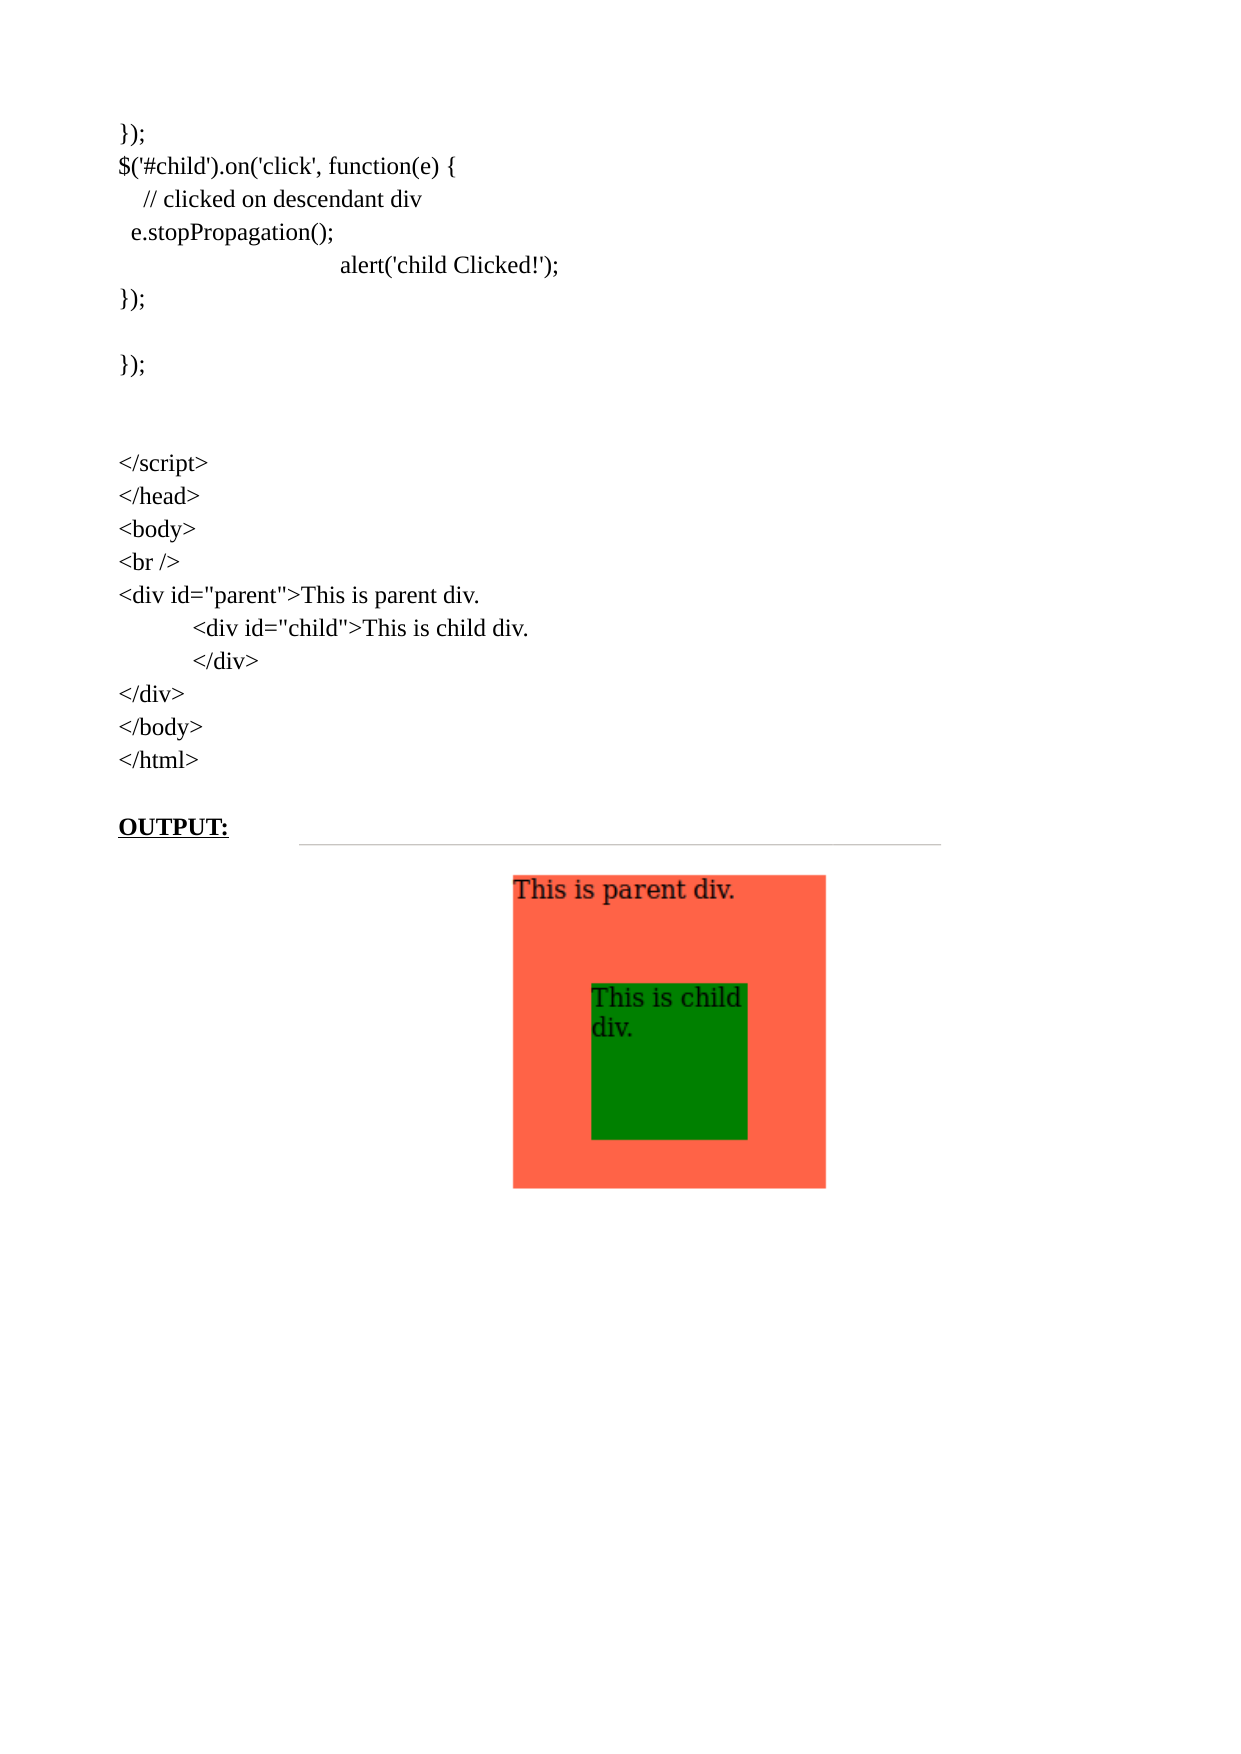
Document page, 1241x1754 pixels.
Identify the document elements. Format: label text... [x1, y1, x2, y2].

text </div> [118, 679, 1122, 708]
text </html> [118, 746, 1122, 774]
text $('#child').on('click', function(e) { [118, 151, 1122, 180]
text }); [118, 118, 1122, 147]
text <br /> [118, 547, 1122, 576]
text // clicked on descendant div [118, 184, 1122, 213]
text OUTPUT: [118, 778, 1122, 840]
text alert('child Clicked!'); [118, 250, 1122, 279]
text <div id="parent">This is parent div. [118, 580, 1122, 609]
text <body> [118, 514, 1122, 543]
text e.stopPropagation(); [118, 217, 1122, 246]
text </div> [118, 646, 1122, 675]
text </body> [118, 712, 1122, 741]
text </head> [118, 481, 1122, 510]
text }); [118, 349, 1122, 378]
text <div id="child">This is child div. [118, 613, 1122, 642]
text }); [118, 283, 1122, 312]
picture [299, 844, 942, 1275]
text </script> [118, 448, 1122, 477]
